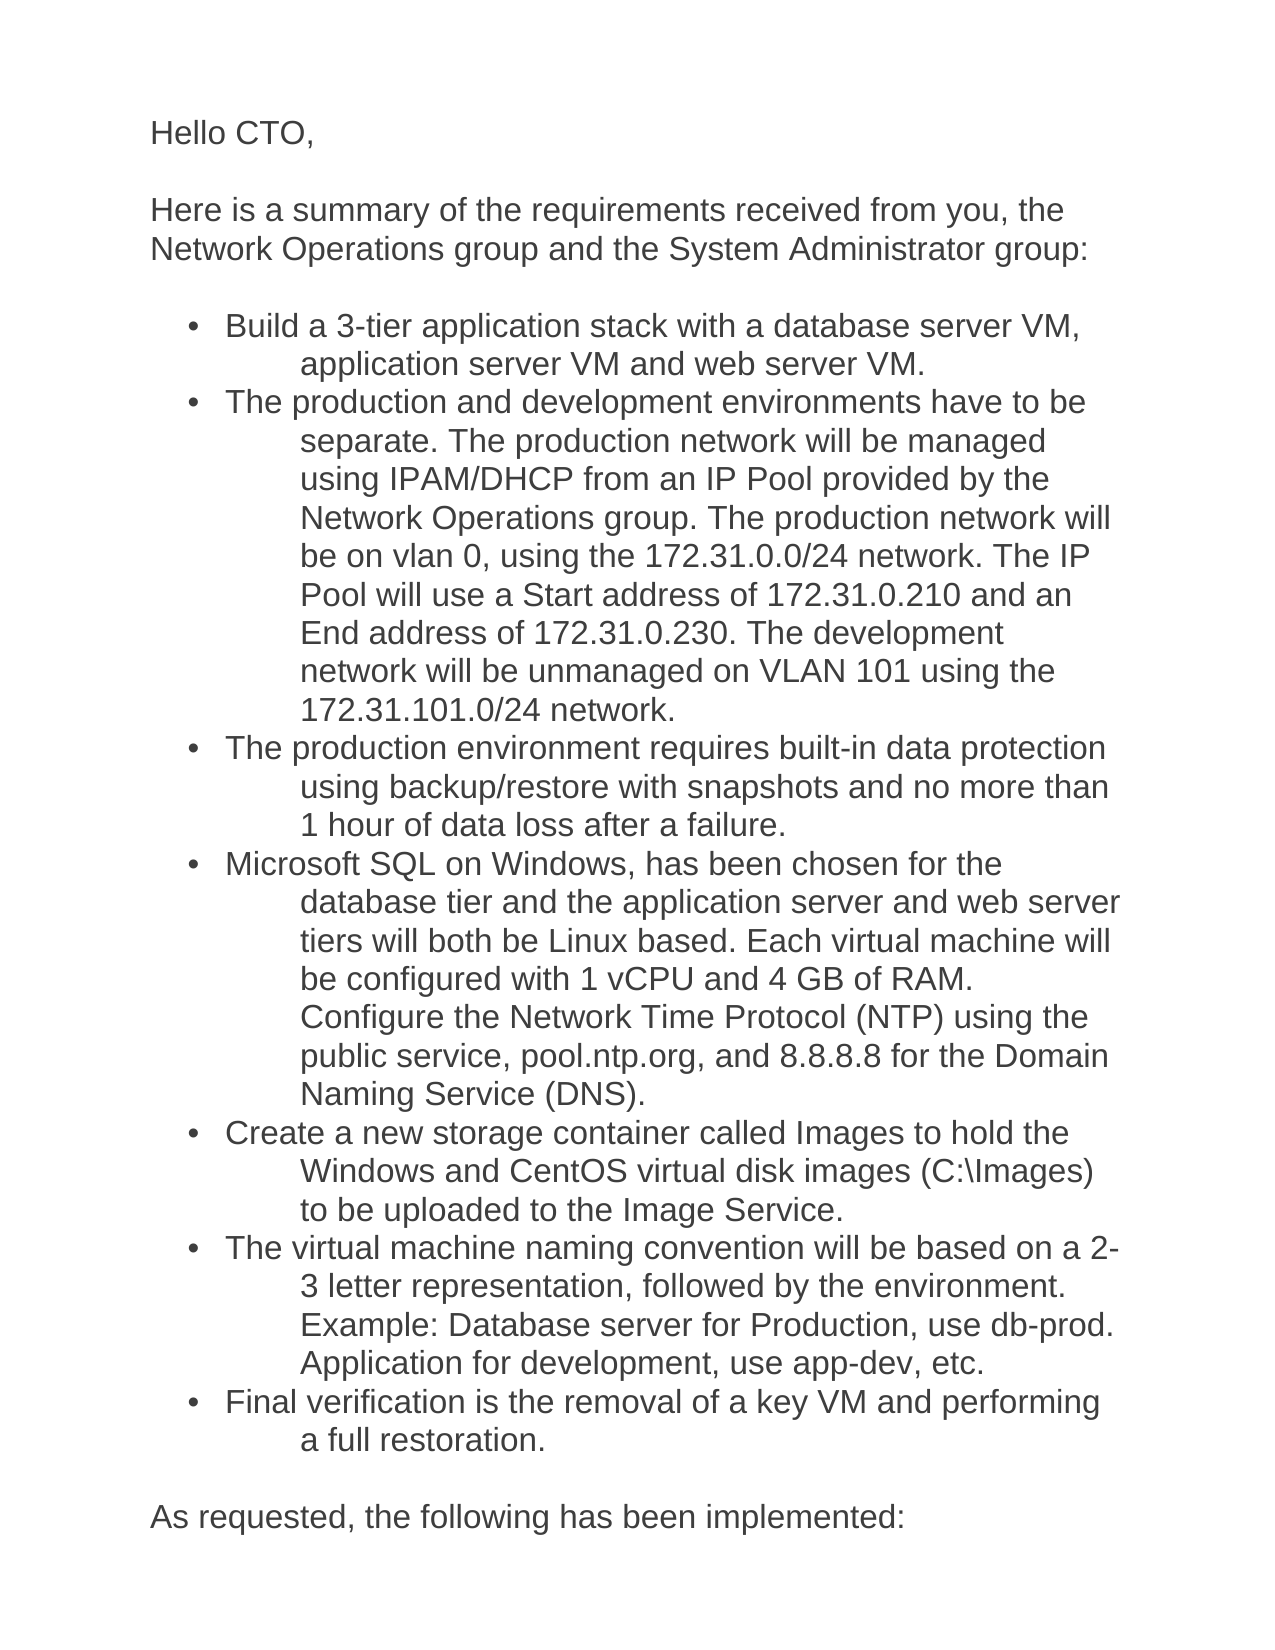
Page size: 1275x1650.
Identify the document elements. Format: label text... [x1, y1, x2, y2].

list Create a new storage container called Images to hold the Windows and CentOS virtual disk images (C:\Images) to be uploaded to the Image Service. [187, 1113, 1125, 1228]
list Microsoft SQL on Windows, has been chosen for the database tier and the application server and web server tiers will both be Linux based. Each virtual machine will be configured with 1 vCPU and 4 GB of RAM. Configure the Network Time Protocol (NTP) using the public service, pool.ntp.org, and 8.8.8.8 for the Domain Naming Service (DNS). [187, 844, 1125, 1113]
text Hello CTO, [150, 113, 1125, 152]
list Final verification is the removal of a key VM and performing a full restoration. [187, 1382, 1125, 1459]
list Build a 3-tier application stack with a database server VM, application server VM and web server VM. [187, 306, 1125, 382]
list The virtual machine naming convention will be based on a 2-3 letter representation, followed by the environment. Example: Database server for Production, use db-prod. Application for development, use app-dev, etc. [187, 1228, 1125, 1382]
list The production and development environments have to be separate. The production network will be managed using IPAM/DHCP from an IP Pool provided by the Network Operations group. The production network will be on vlan 0, using the 172.31.0.0/24 network. The IP Pool will use a Start address of 172.31.0.210 and an End address of 172.31.0.230. The development network will be unmanaged on VLAN 101 using the 172.31.101.0/24 network. [187, 382, 1125, 728]
list The production environment requires built-in data protection using backup/restore with snapshots and no more than 1 hour of data loss after a failure. [187, 728, 1125, 844]
text As requested, the following has been implemented: [150, 1497, 1125, 1536]
text Here is a summary of the requirements received from you, the Network Operations group and the System Administrator group: [150, 190, 1125, 267]
